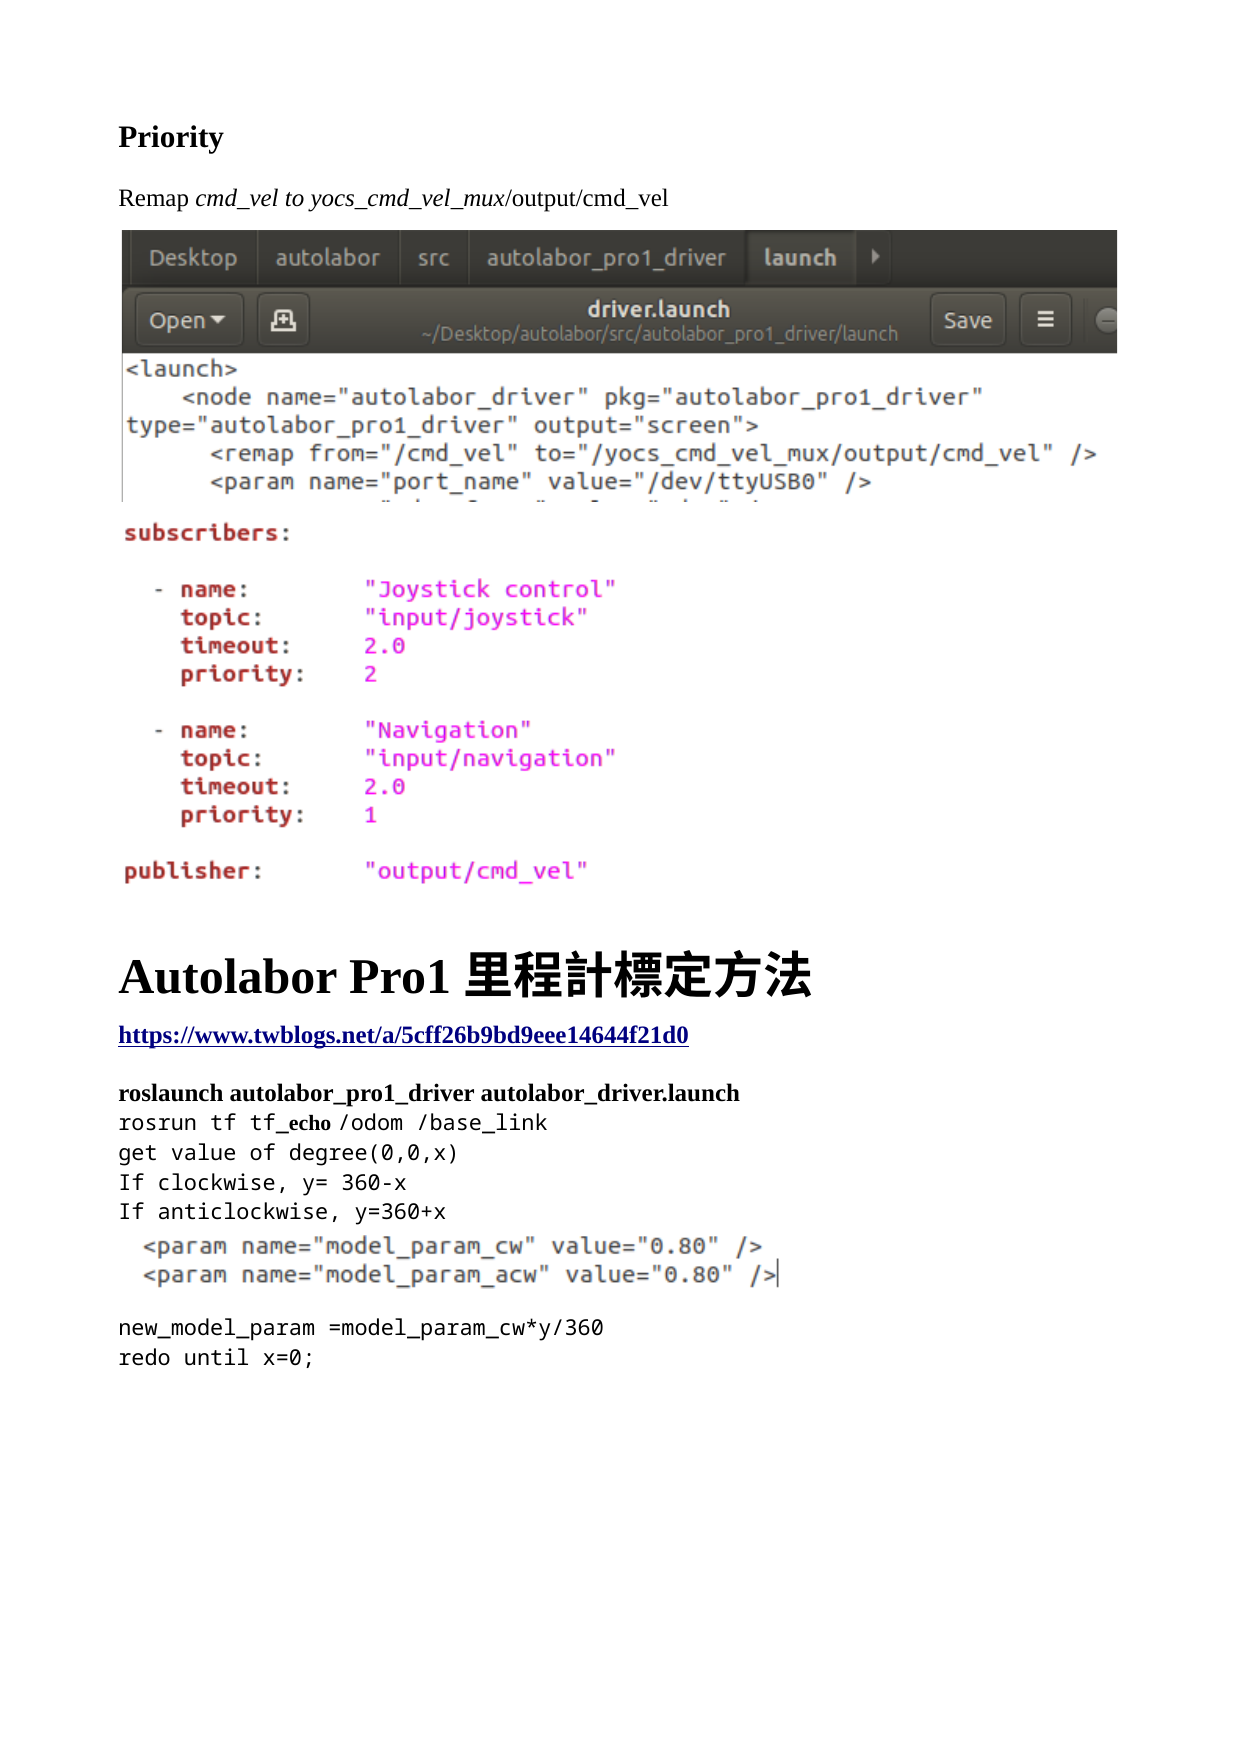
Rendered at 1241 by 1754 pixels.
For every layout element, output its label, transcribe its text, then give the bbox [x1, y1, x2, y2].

picture [121, 516, 629, 890]
picture [132, 1235, 785, 1289]
text get value of degree(0,0,x) [118, 1137, 1122, 1166]
text new_model_param =model_param_cw*y/360 [118, 1312, 1122, 1342]
text If clockwise, y= 360-x [118, 1166, 1122, 1196]
text roslaunch autolabor_pro1_driver autolabor_driver.launch [118, 1078, 1122, 1107]
text Priority [118, 118, 1122, 154]
picture [121, 230, 1118, 502]
text If anticlockwise, y=360+x [118, 1196, 1122, 1226]
subtitle Autolabor Pro1 里程計標定方法 [118, 936, 1122, 1008]
text redo until x=0; [118, 1342, 1122, 1372]
text https://www.twblogs.net/a/5cff26b9bd9eee14644f21d0 [118, 1021, 1122, 1049]
text rosrun tf tf_echo /odom /base_link [118, 1107, 1122, 1137]
text Remap cmd_vel to yocs_cmd_vel_mux/output/cmd_vel [118, 183, 1122, 212]
